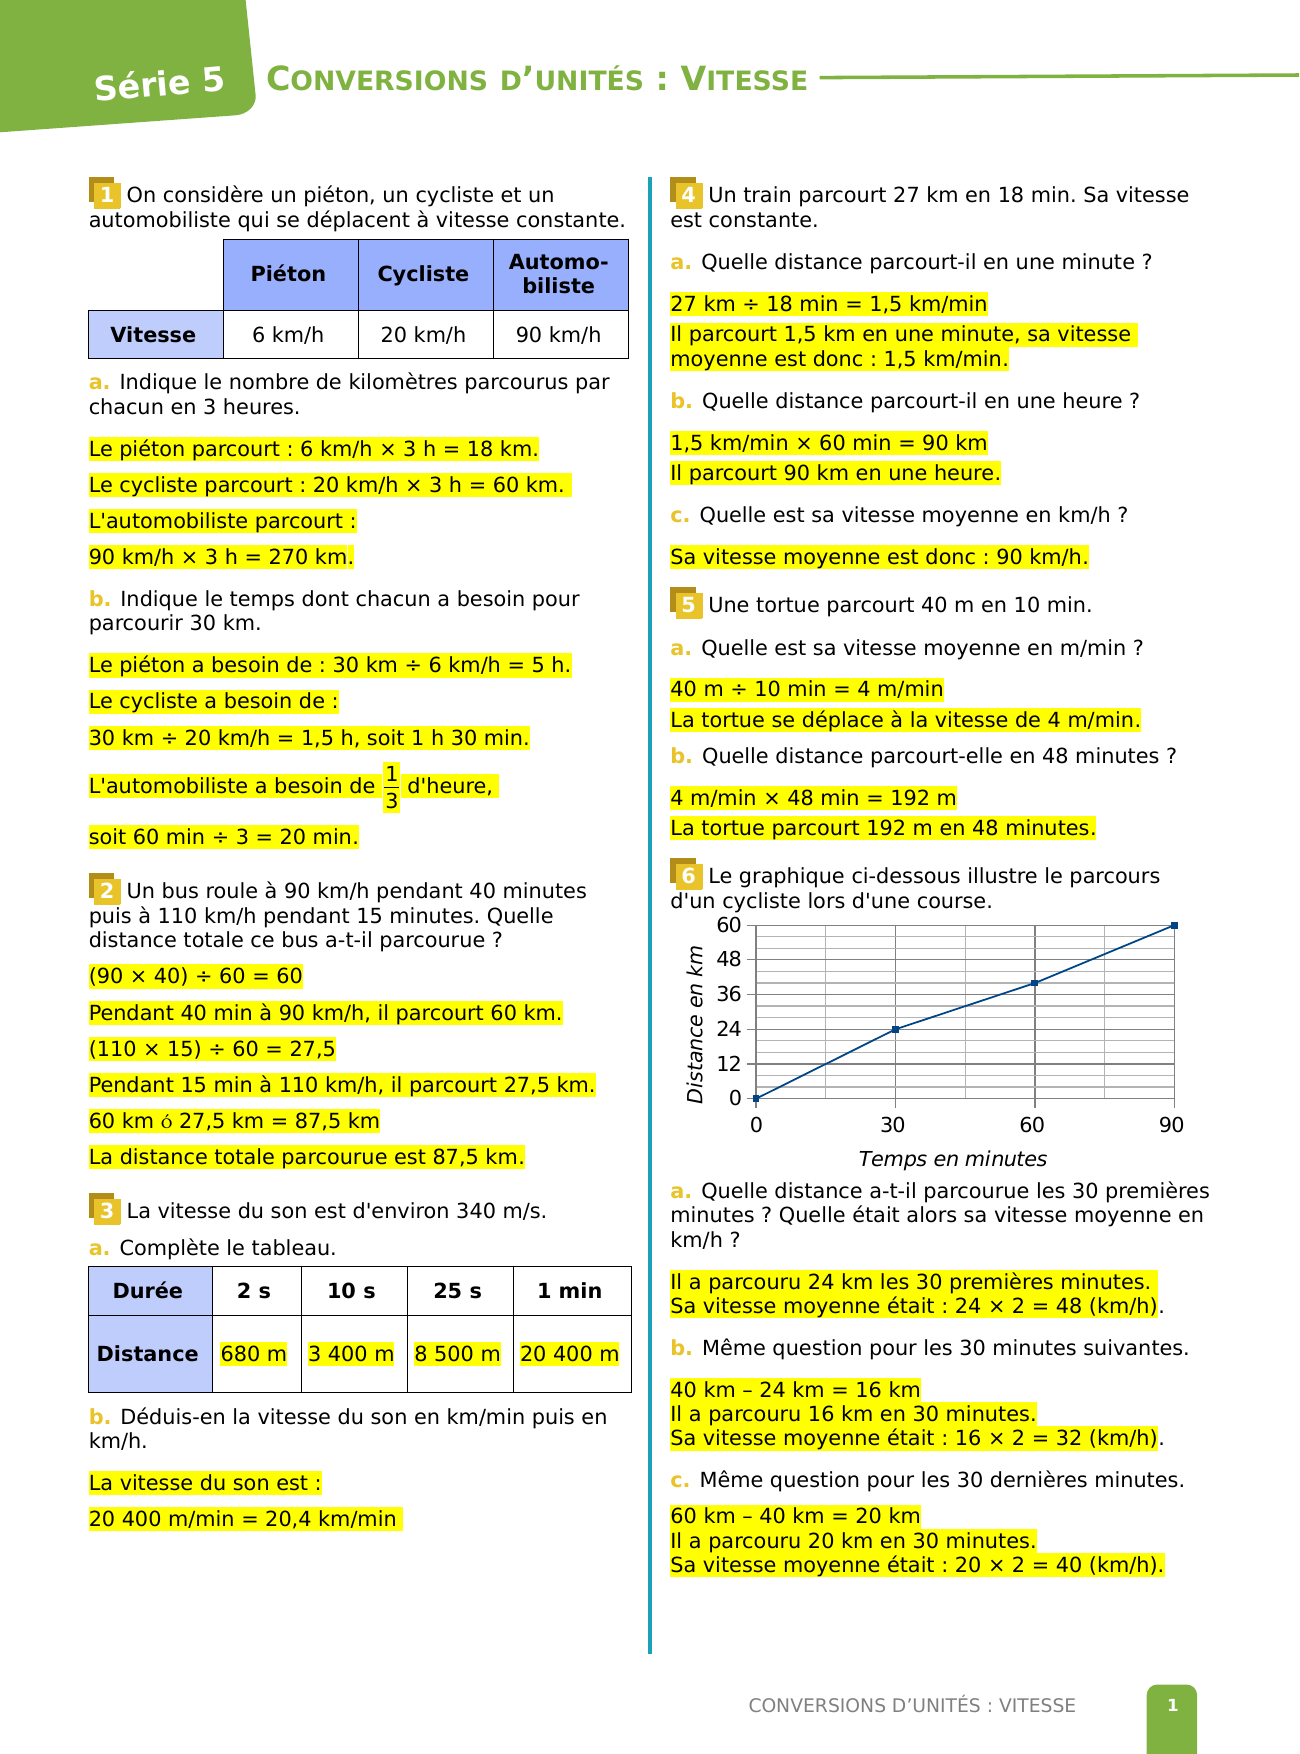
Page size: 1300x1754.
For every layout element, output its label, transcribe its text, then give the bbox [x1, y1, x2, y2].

table_cell 6 km/h [224, 311, 358, 358]
list Indique le temps dont chacun a besoin pour parcourir 30 km. [88, 587, 629, 636]
table_cell Distance [89, 1316, 212, 1392]
subtitle 4 m/min × 48 min = 192 m [957, 786, 1205, 810]
table_cell 8 500 m [408, 1316, 513, 1392]
subtitle Le graphique ci-dessous illustre le parcours d'un cycliste lors d'une course. [670, 858, 1211, 913]
list Quelle distance parcourt-il en une heure ? [670, 389, 1211, 413]
list Quelle est sa vitesse moyenne en m/min ? [670, 636, 1211, 660]
subtitle 1,5 km/min × 60 min = 90 km [988, 431, 1205, 455]
table_header 25 s [408, 1267, 513, 1315]
subtitle Le piéton parcourt : 6 km/h × 3 h = 18 km. [539, 437, 623, 461]
list Déduis-en la vitesse du son en km/min puis en km/h. [88, 1405, 629, 1453]
table_header [89, 239, 223, 310]
subtitle Le cycliste a besoin de : [88, 689, 623, 714]
table_header 2 s [213, 1267, 301, 1315]
table_cell 20 km/h [359, 311, 493, 358]
table_cell 90 km/h [494, 311, 628, 358]
subtitle La distance totale parcourue est 87,5 km. [525, 1145, 623, 1169]
table_header Automo­biliste [494, 240, 628, 310]
subtitle 20 400 m/min = 20,4 km/min [403, 1507, 623, 1531]
subtitle Complète le tableau. [88, 1236, 623, 1260]
subtitle (110 × 15) ÷ 60 = 27,5 [336, 1037, 623, 1061]
subtitle Il parcourt 90 km en une heure. [1001, 461, 1205, 485]
table_cell 680 m [213, 1316, 301, 1392]
subtitle On considère un piéton, un cycliste et un automobiliste qui se déplacent à vitesse constante. [88, 177, 629, 232]
subtitle soit 60 min ÷ 3 = 20 min. [359, 825, 623, 849]
table_cell 3 400 m [302, 1316, 407, 1392]
list Quelle distance parcourt-elle en 48 minutes ? [670, 744, 1211, 768]
subtitle 27 km ÷ 18 min = 1,5 km/min [988, 292, 1205, 316]
subtitle 40 m ÷ 10 min = 4 m/min [670, 677, 1205, 702]
table_header Cycliste [359, 240, 493, 310]
table_cell Vitesse [89, 311, 223, 358]
subtitle Un train parcourt 27 km en 18 min. Sa vitesse est constante. [670, 177, 1211, 232]
subtitle Une tortue parcourt 40 m en 10 min. [696, 587, 1211, 618]
list Même question pour les 30 minutes suivantes. [670, 1336, 1211, 1360]
subtitle Il a parcouru 24 km les 30 premières minutes. Sa vitesse moyenne était : 24 × 2 = 48 (km/h). [1158, 1270, 1205, 1318]
subtitle Le cycliste parcourt : 20 km/h × 3 h = 60 km. [572, 473, 623, 497]
subtitle 40 km – 24 km = 16 km Il a parcouru 16 km en 30 minutes. Sa vitesse moyenne était : 16 × 2 = 32 (km/h). [921, 1378, 1205, 1451]
list Quelle distance parcourt-il en une minute ? [670, 250, 1211, 274]
subtitle L'automobiliste parcourt : [357, 509, 623, 533]
list Indique le nombre de kilomètres parcourus par chacun en 3 heures. [88, 370, 629, 419]
table_header 1 min [514, 1267, 631, 1315]
list Quelle est sa vitesse moyenne en km/h ? [670, 503, 1211, 527]
subtitle Un bus roule à 90 km/h pendant 40 minutes puis à 110 km/h pendant 15 minutes. Quelle distance totale ce bus a-t-il parcourue ? [88, 873, 629, 952]
subtitle Pendant 40 min à 90 km/h, il parcourt 60 km. [563, 1001, 623, 1025]
subtitle d'heure, [400, 762, 623, 813]
table_header Piéton [224, 240, 358, 310]
subtitle La vitesse du son est : [322, 1471, 623, 1495]
subtitle (90 × 40) ÷ 60 = 60 [303, 964, 623, 989]
subtitle La tortue parcourt 192 m en 48 minutes. [1096, 816, 1205, 840]
subtitle Le piéton a besoin de : 30 km ÷ 6 km/h = 5 h. [572, 653, 623, 678]
table_cell 20 400 m [514, 1316, 631, 1392]
table_header 10 s [302, 1267, 407, 1315]
subtitle Sa vitesse moyenne est donc : 90 km/h. [1089, 545, 1205, 569]
subtitle Il parcourt 1,5 km en une minute, sa vitesse moyenne est donc : 1,5 km/min. [670, 322, 1205, 371]
subtitle 60 km  27,5 km = 87,5 km [380, 1109, 623, 1133]
subtitle L'automobiliste a besoin de [88, 762, 383, 813]
table_header Durée [89, 1267, 212, 1315]
list Quelle distance a-t-il parcourue les 30 premières minutes ? Quelle était alors sa vitesse moyenne en km/h ? [670, 931, 1211, 1252]
list Même question pour les 30 dernières minutes. [670, 1468, 1211, 1493]
subtitle 30 km ÷ 20 km/h = 1,5 h, soit 1 h 30 min. [530, 726, 623, 750]
subtitle 90 km/h × 3 h = 270 km. [354, 545, 623, 569]
list 60 km – 40 km = 20 km Il a parcouru 20 km en 30 minutes. Sa vitesse moyenne était : 20 × 2 = 40 (km/h). [670, 1504, 1211, 1577]
subtitle La vitesse du son est d'environ 340 m/s. [114, 1193, 629, 1224]
subtitle La tortue se déplace à la vitesse de 4 m/min. [1141, 708, 1205, 732]
